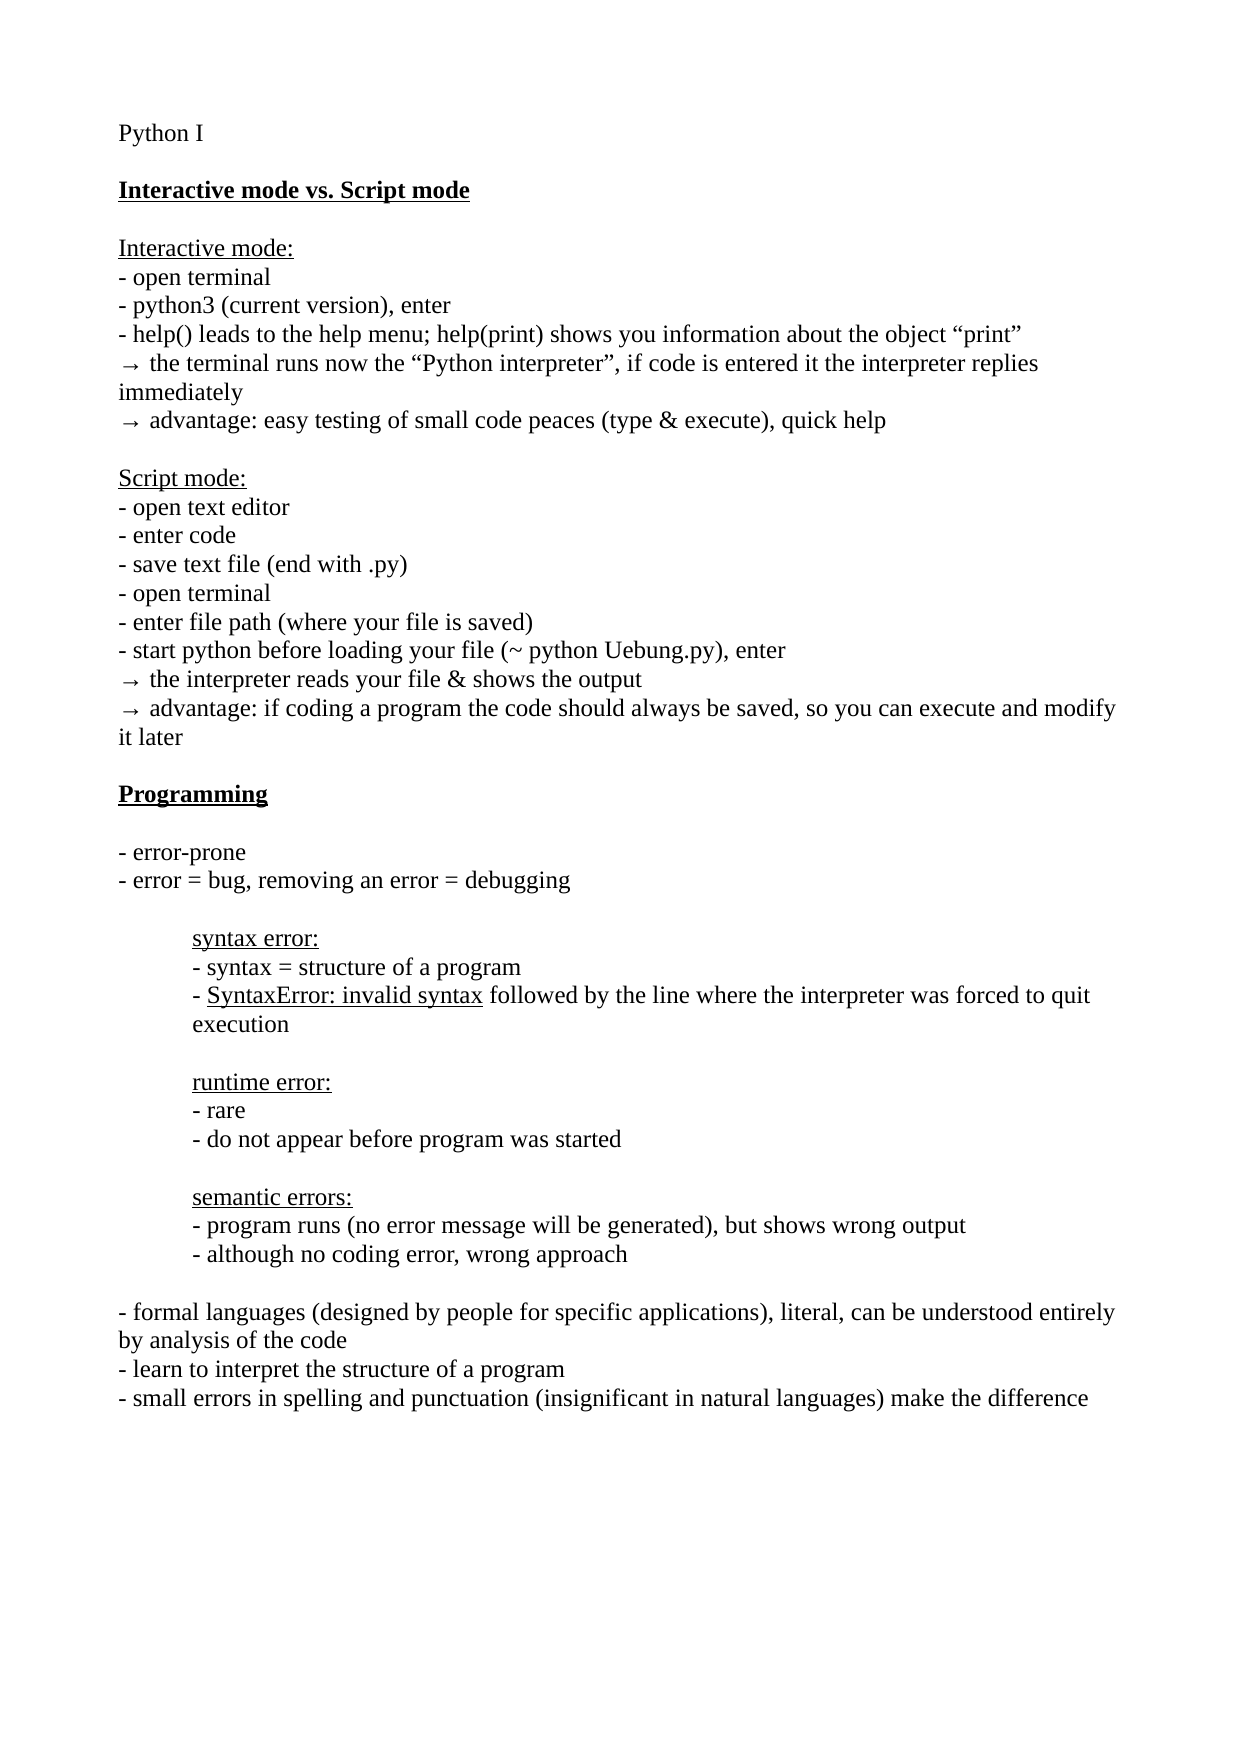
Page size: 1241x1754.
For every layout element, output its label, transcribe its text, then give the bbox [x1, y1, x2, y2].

text Programming [118, 779, 1122, 808]
text - do not appear before program was started [118, 1124, 1122, 1153]
text - python3 (current version), enter [118, 291, 1122, 319]
text - open terminal [118, 262, 1122, 291]
text - enter file path (where your file is saved) [118, 607, 1122, 636]
text Python I [118, 118, 1122, 147]
text → the terminal runs now the “Python interpreter”, if code is entered it the interpreter replies immediately [118, 348, 1122, 406]
text - small errors in spelling and punctuation (insignificant in natural languages) make the difference [118, 1383, 1122, 1412]
text - learn to interpret the structure of a program [118, 1354, 1122, 1383]
text - SyntaxError: invalid syntax followed by the line where the interpreter was forced to quit execution [118, 981, 1122, 1038]
text → the interpreter reads your file & shows the output [118, 664, 1122, 693]
text - open terminal [118, 578, 1122, 607]
text Interactive mode vs. Script mode [118, 176, 1122, 204]
text - rare [118, 1096, 1122, 1124]
text - error = bug, removing an error = debugging [118, 866, 1122, 894]
text Interactive mode: [118, 233, 1122, 262]
text - program runs (no error message will be generated), but shows wrong output [118, 1211, 1122, 1239]
text - error-prone [118, 837, 1122, 866]
text syntax error: [118, 923, 1122, 952]
text - syntax = structure of a program [118, 952, 1122, 981]
text Script mode: [118, 463, 1122, 492]
text → advantage: if coding a program the code should always be saved, so you can execute and modify it later [118, 693, 1122, 751]
text - start python before loading your file (~ python Uebung.py), enter [118, 636, 1122, 664]
text - save text file (end with .py) [118, 549, 1122, 578]
text - help() leads to the help menu; help(print) shows you information about the object “print” [118, 319, 1122, 348]
text runtime error: [118, 1067, 1122, 1096]
text - enter code [118, 521, 1122, 549]
text - although no coding error, wrong approach [118, 1239, 1122, 1268]
text semantic errors: [118, 1182, 1122, 1211]
text → advantage: easy testing of small code peaces (type & execute), quick help [118, 406, 1122, 434]
text - open text editor [118, 492, 1122, 521]
text - formal languages (designed by people for specific applications), literal, can be understood entirely by analysis of the code [118, 1297, 1122, 1354]
